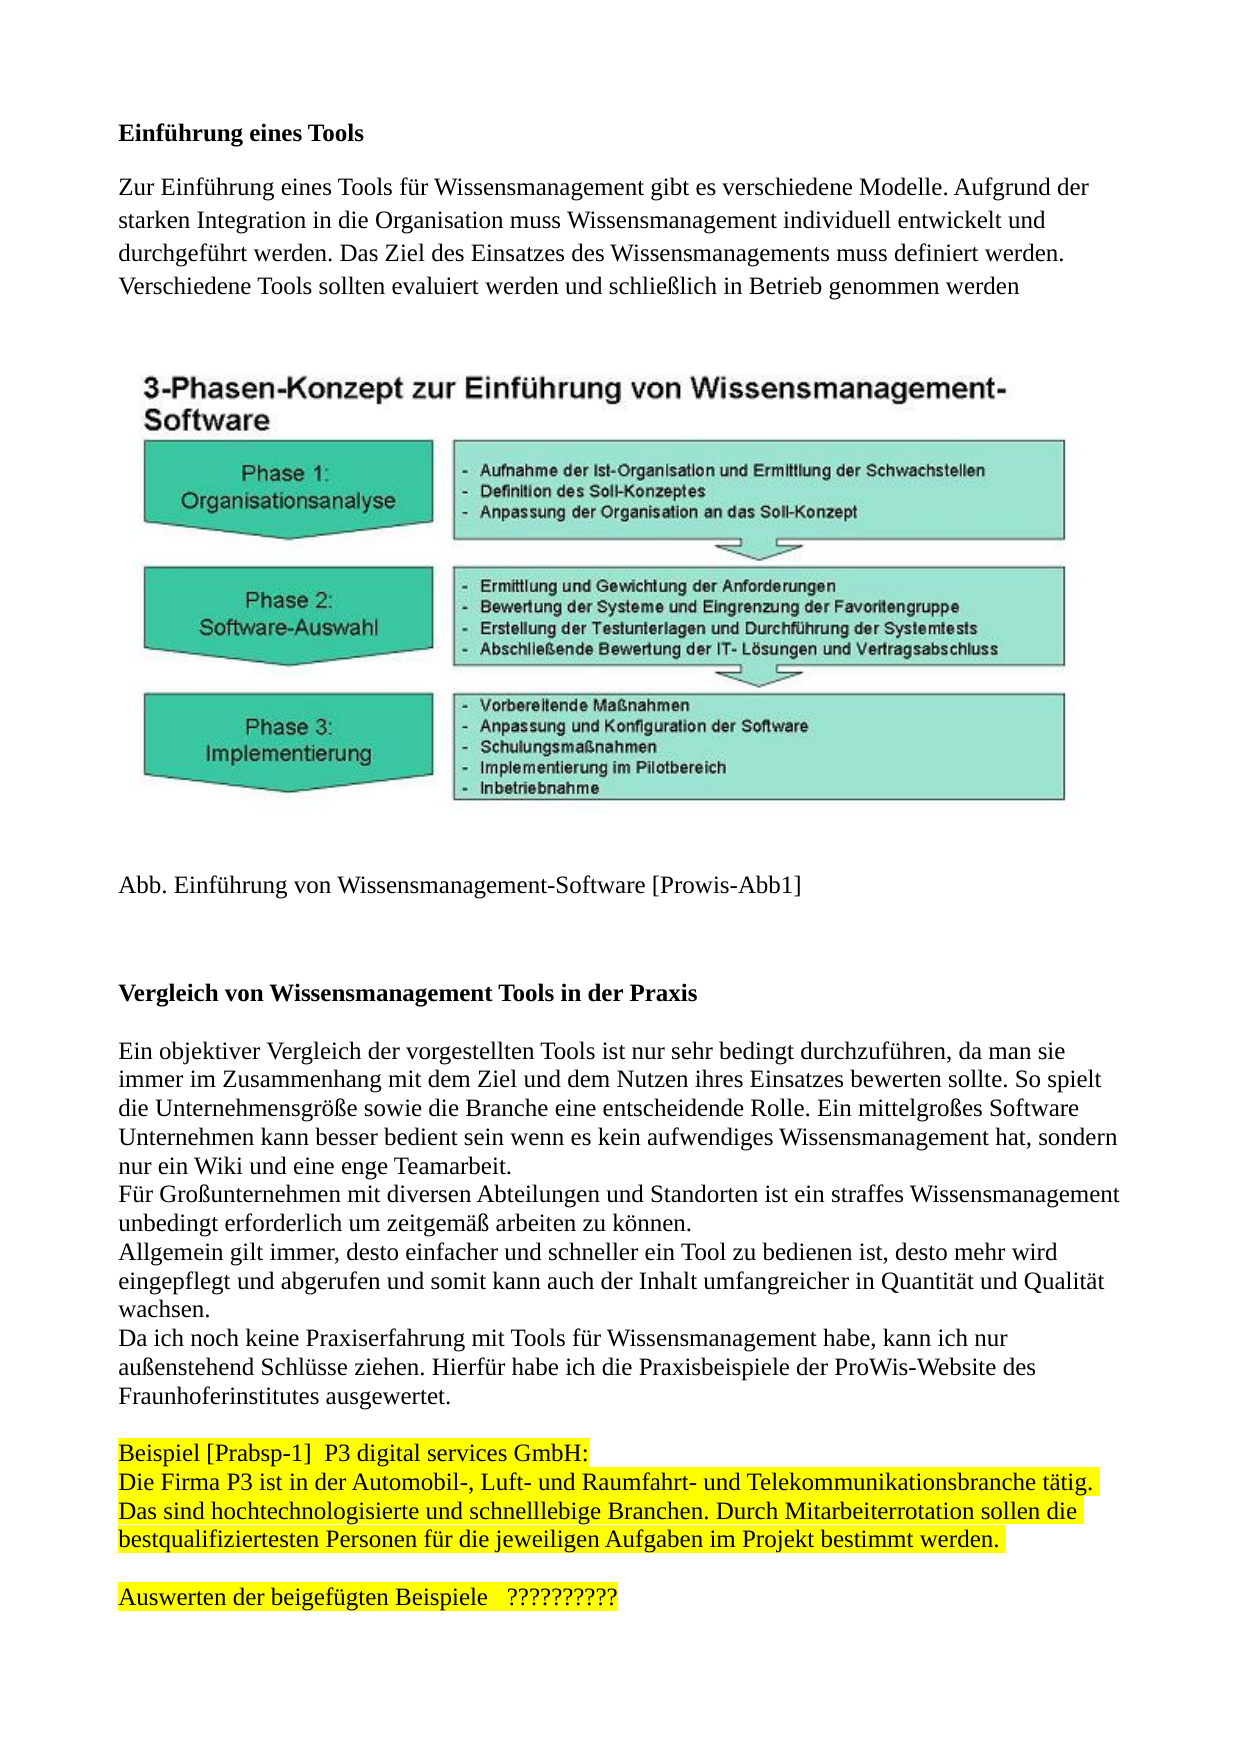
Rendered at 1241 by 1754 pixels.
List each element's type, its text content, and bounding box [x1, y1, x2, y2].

text Allgemein gilt immer, desto einfacher und schneller ein Tool zu bedienen ist, desto mehr wird eingepflegt und abgerufen und somit kann auch der Inhalt umfangreicher in Quantität und Qualität wachsen. [118, 1237, 1122, 1323]
text Auswerten der beigefügten Beispiele ?????????? [118, 1582, 1122, 1611]
text Beispiel [Prabsp-1] P3 digital services GmbH: [118, 1438, 1122, 1467]
text Da ich noch keine Praxiserfahrung mit Tools für Wissensmanagement habe, kann ich nur außenstehend Schlüsse ziehen. Hierfür habe ich die Praxisbeispiele der ProWis-Website des Fraunhoferinstitutes ausgewertet. [118, 1323, 1122, 1409]
text Die Firma P3 ist in der Automobil-, Luft- und Raumfahrt- und Telekommunikationsbranche tätig. Das sind hochtechnologisierte und schnelllebige Branchen. Durch Mitarbeiterrotation sollen die bestqualifiziertesten Personen für die jeweiligen Aufgaben im Projekt bestimmt werden. [118, 1467, 1122, 1553]
text Zur Einführung eines Tools für Wissensmanagement gibt es verschiedene Modelle. Aufgrund der starken Integration in die Organisation muss Wissensmanagement individuell entwickelt und durchgeführt werden. Das Ziel des Einsatzes des Wissensmanagements muss definiert werden. Verschiedene Tools sollten evaluiert werden und schließlich in Betrieb genommen werden [118, 172, 1122, 300]
text Für Großunternehmen mit diversen Abteilungen und Standorten ist ein straffes Wissensmanagement unbedingt erforderlich um zeitgemäß arbeiten zu können. [118, 1179, 1122, 1237]
text Einführung eines Tools [118, 118, 1122, 147]
text Vergleich von Wissensmanagement Tools in der Praxis [118, 978, 1122, 1007]
text Ein objektiver Vergleich der vorgestellten Tools ist nur sehr bedingt durchzuführen, da man sie immer im Zusammenhang mit dem Ziel und dem Nutzen ihres Einsatzes bewerten sollte. So spielt die Unternehmensgröße sowie die Branche eine entscheidende Rolle. Ein mittelgroßes Software Unternehmen kann besser bedient sein wenn es kein aufwendiges Wissensmanagement hat, sondern nur ein Wiki und eine enge Teamarbeit. [118, 1036, 1122, 1179]
text Abb. Einführung von Wissensmanagement-Software [Prowis-Abb1] [118, 871, 1122, 899]
picture [127, 362, 1084, 813]
